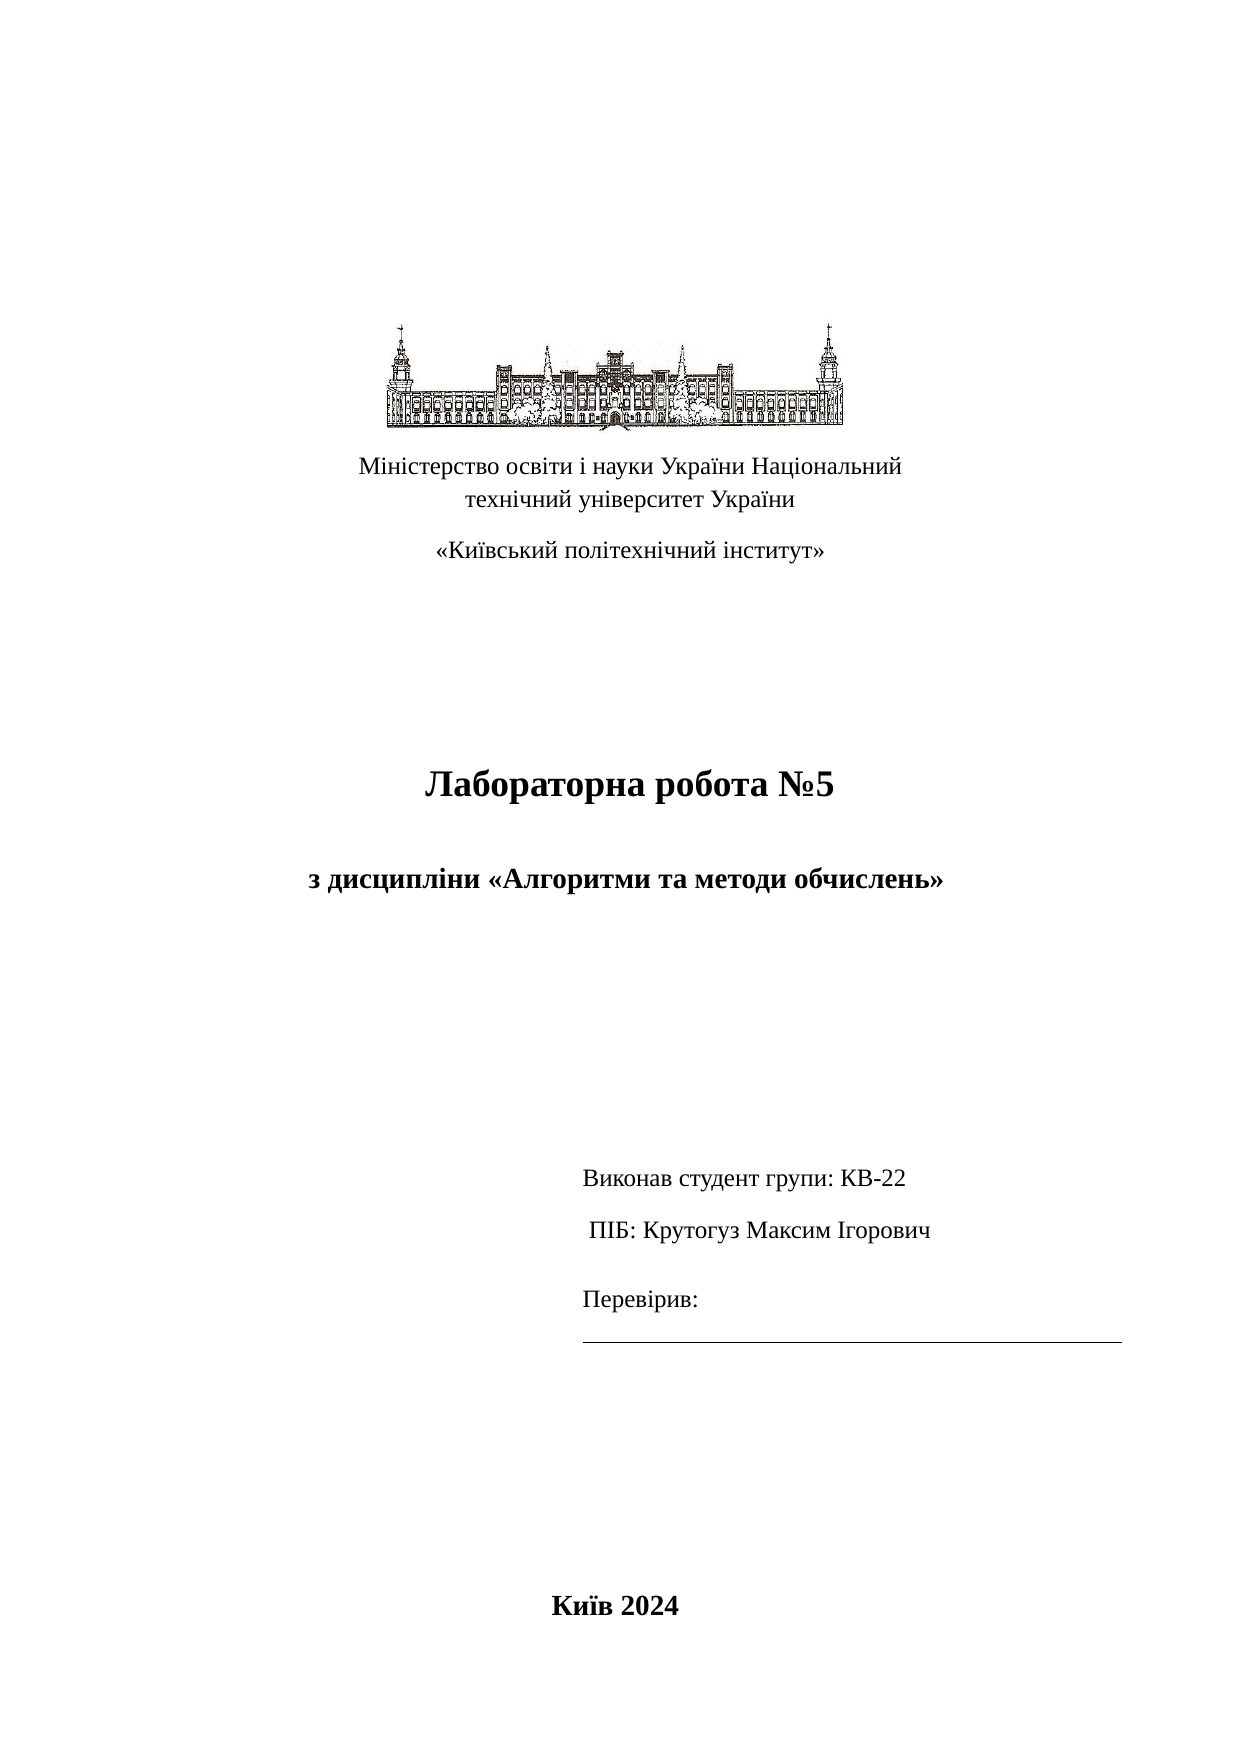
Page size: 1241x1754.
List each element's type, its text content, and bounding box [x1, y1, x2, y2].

text Київ 2024 [118, 1588, 1112, 1621]
text Міністерство освіти і науки України Національний технічний університет України [330, 451, 930, 513]
picture [384, 318, 849, 433]
text Виконав студент групи: КВ-22 [582, 1163, 1107, 1191]
text ПІБ: Крутогуз Максим Ігорович [582, 1215, 1107, 1244]
text з дисципліни «Алгоритми та методи обчислень» [131, 861, 1122, 894]
title Лабораторна робота №5 [148, 761, 1112, 804]
text Перевірив: [582, 1284, 1122, 1342]
text «Київський політехнічний інститут» [148, 532, 1112, 565]
